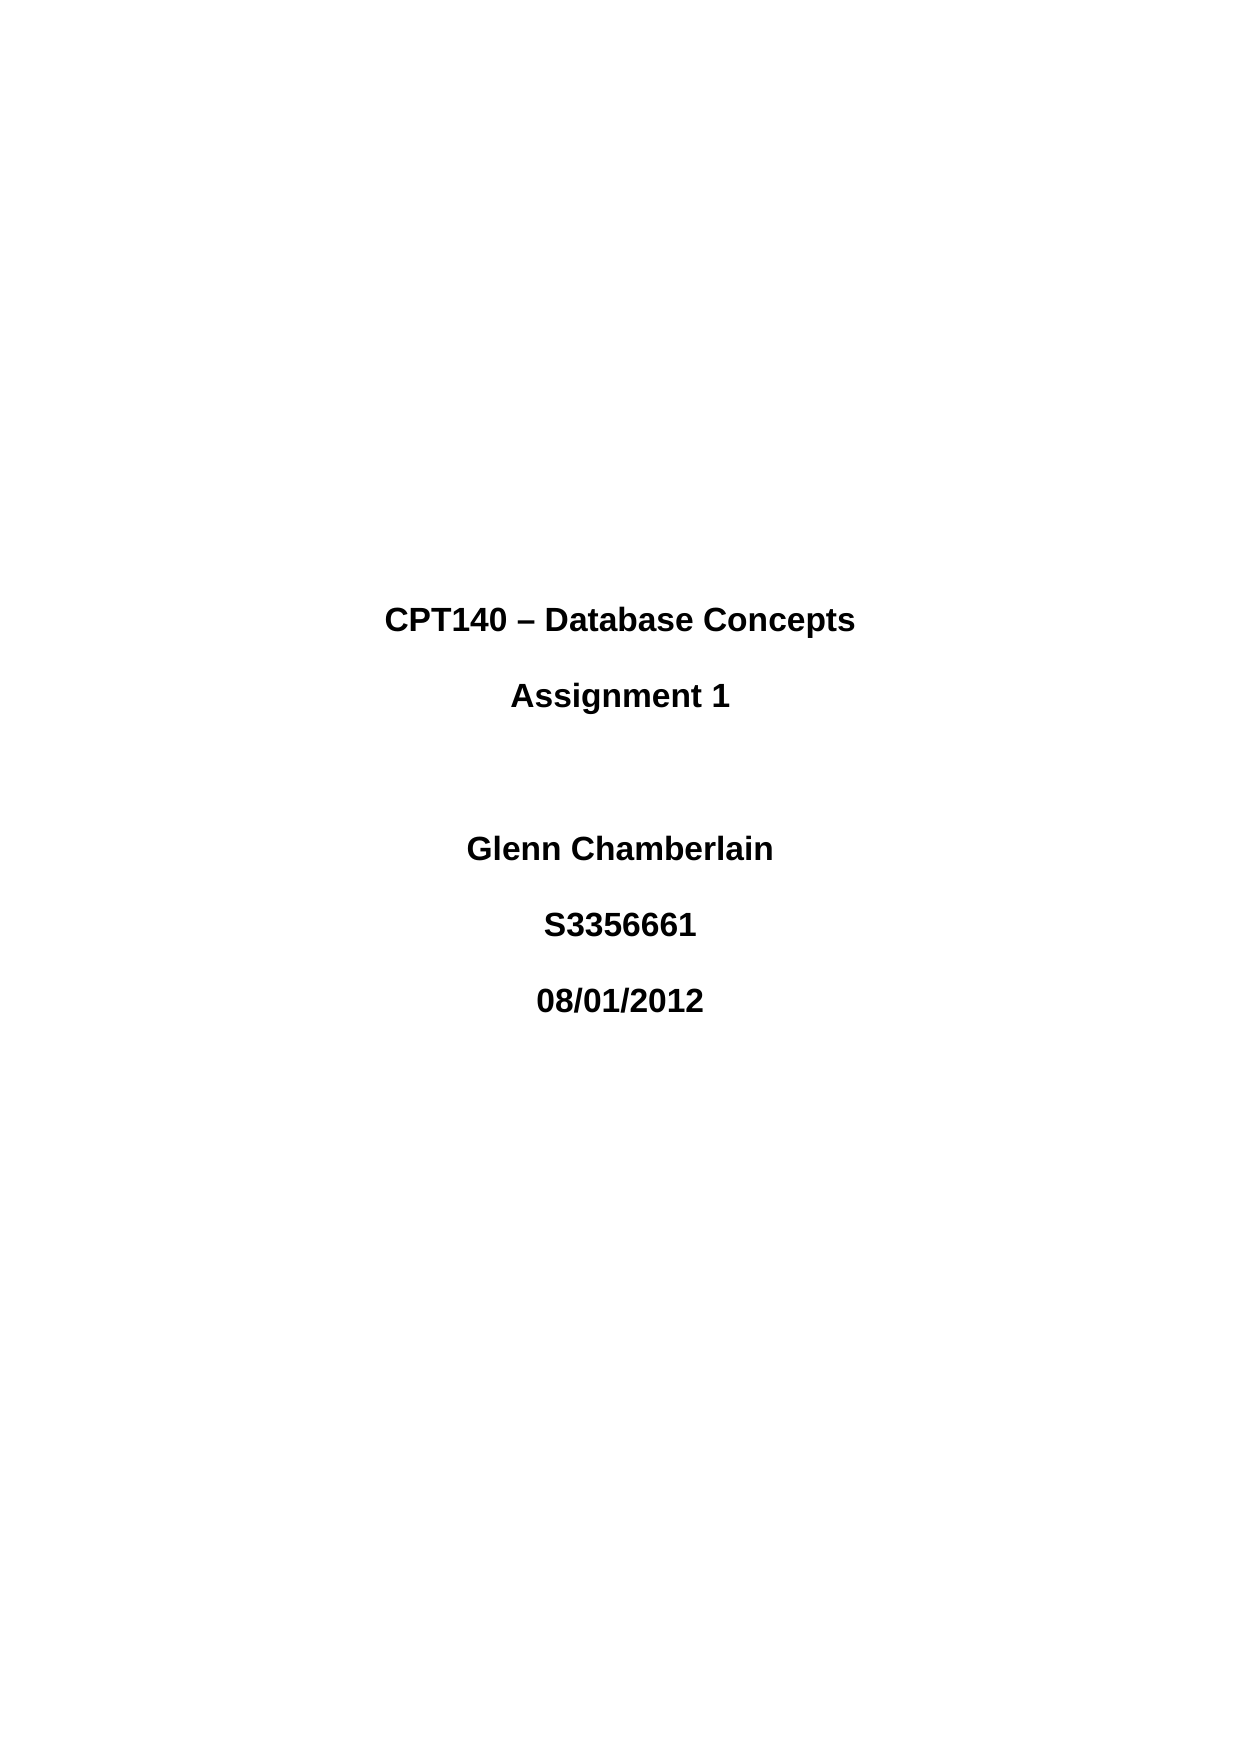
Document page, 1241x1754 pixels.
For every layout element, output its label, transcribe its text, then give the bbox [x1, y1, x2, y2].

subtitle CPT140 – Database Concepts [118, 600, 1122, 639]
subtitle 08/01/2012 [118, 981, 1122, 1019]
subtitle Assignment 1 [118, 676, 1122, 715]
subtitle S3356661 [118, 904, 1122, 943]
subtitle Glenn Chamberlain [118, 828, 1122, 867]
